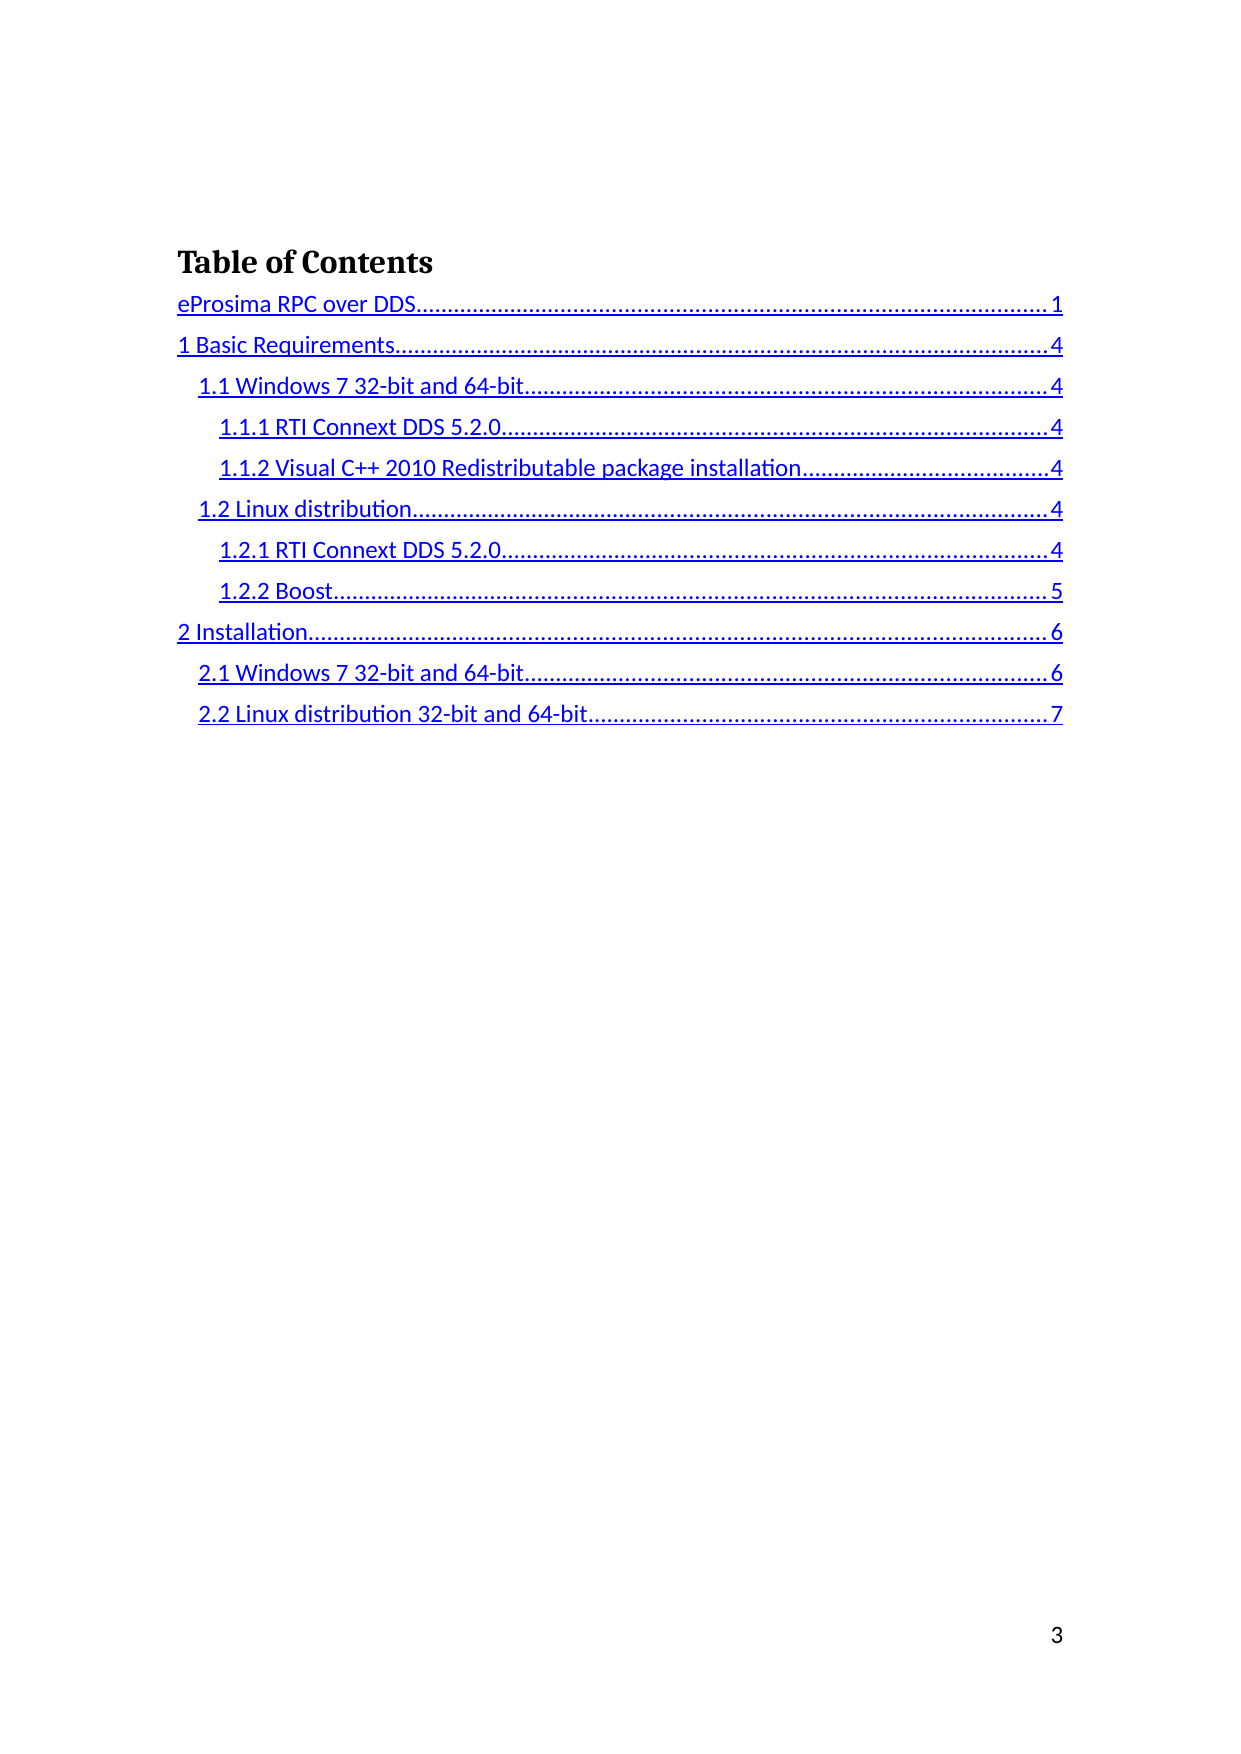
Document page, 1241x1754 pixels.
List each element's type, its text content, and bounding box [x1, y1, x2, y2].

text 2 Installation 6 [177, 616, 1063, 642]
text 1.2.2 Boost 5 [219, 575, 1063, 601]
subtitle Table of Contents [177, 244, 1063, 282]
text 2.2 Linux distribution 32-bit and 64-bit 7 [198, 698, 1063, 724]
text 1.1.1 RTI Connext DDS 5.2.0 4 [219, 411, 1063, 437]
text 1.2.1 RTI Connext DDS 5.2.0 4 [219, 534, 1063, 560]
text 1.2 Linux distribution 4 [198, 493, 1063, 519]
text 1 Basic Requirements 4 [177, 329, 1063, 355]
text 1.1.2 Visual C++ 2010 Redistributable package installation 4 [219, 452, 1063, 478]
text 2.1 Windows 7 32-bit and 64-bit 6 [198, 657, 1063, 683]
text eProsima RPC over DDS 1 [177, 288, 1063, 314]
text 1.1 Windows 7 32-bit and 64-bit 4 [198, 370, 1063, 396]
